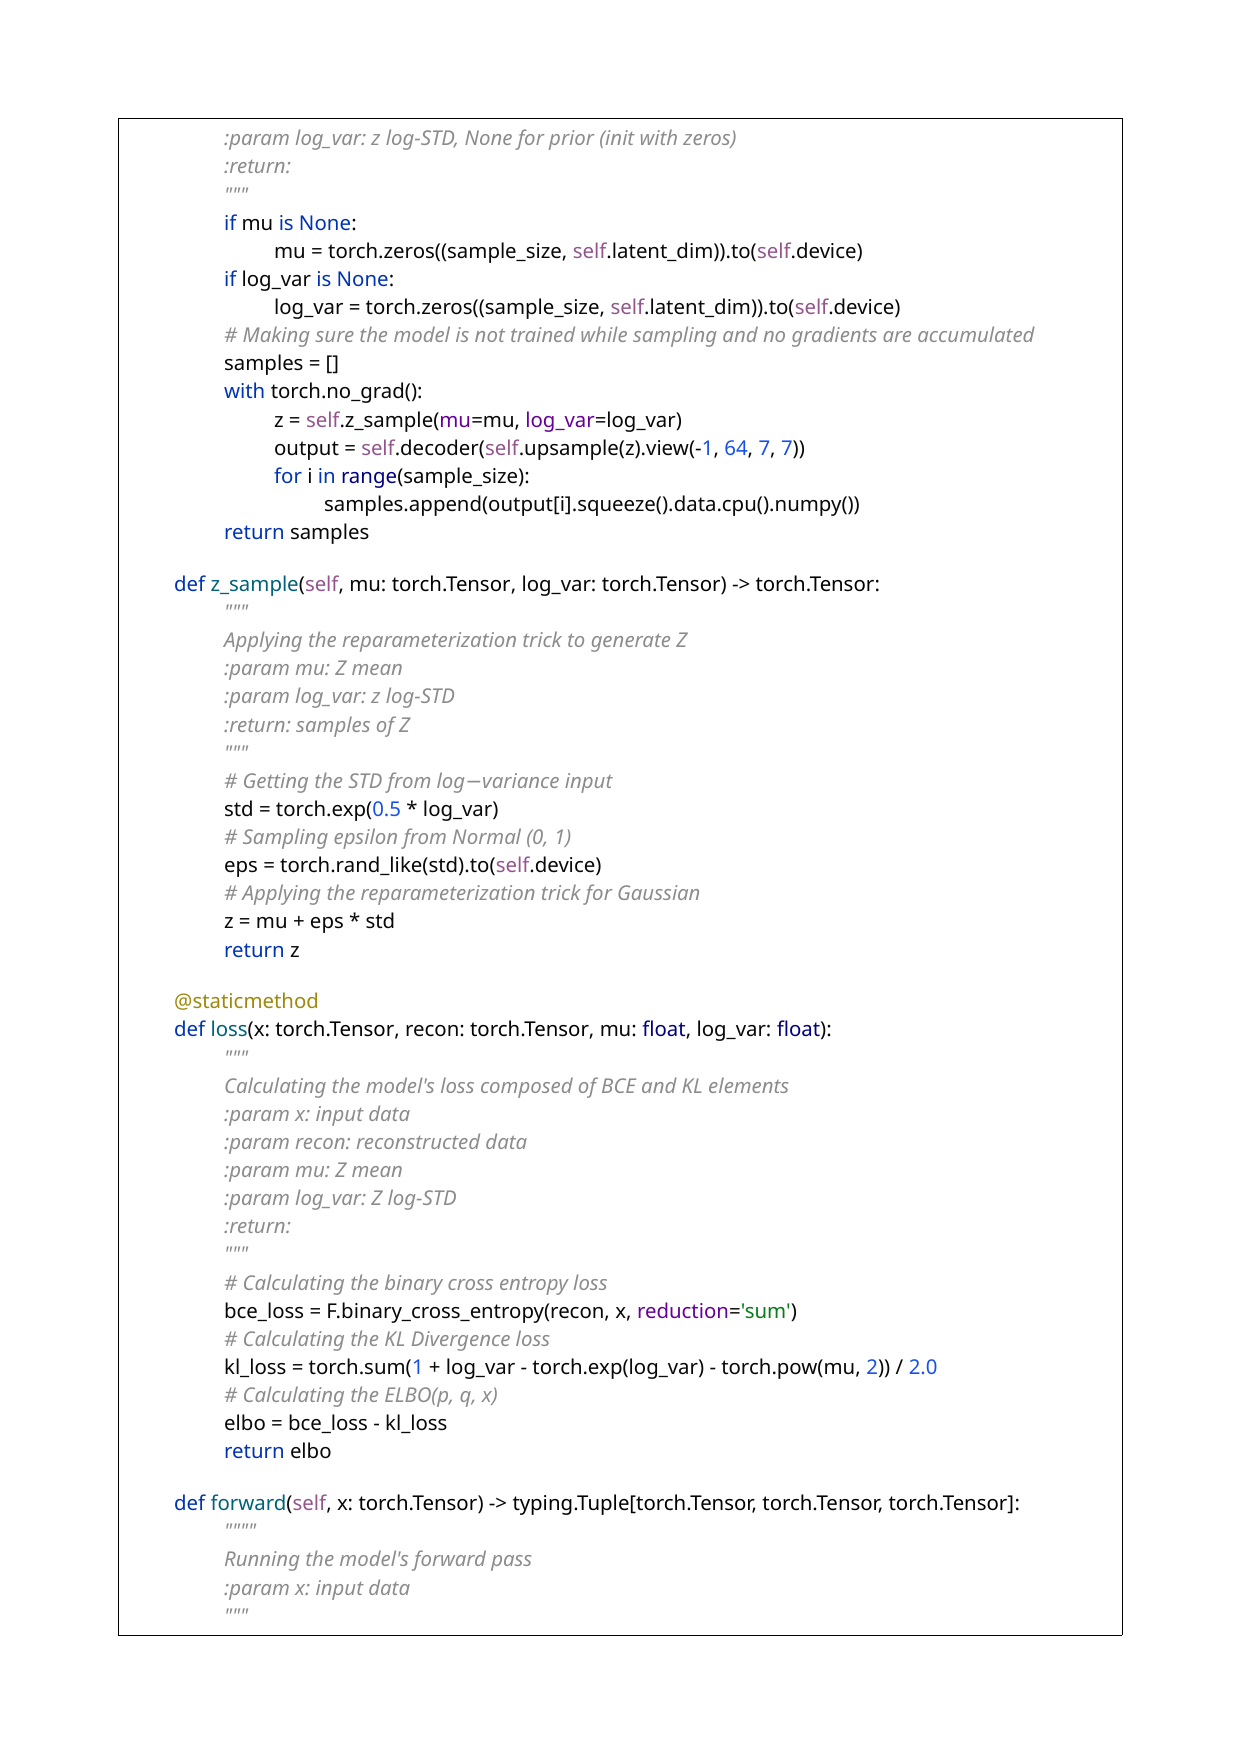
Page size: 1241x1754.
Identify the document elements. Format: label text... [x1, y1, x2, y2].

table_header :param log_var: z log-STD, None for prior (init with zeros) :return: """ if mu is None: mu = torch.zeros((sample_size, self.latent_dim)).to(self.device) if log_var is None: log_var = torch.zeros((sample_size, self.latent_dim)).to(self.device) # Making sure the model is not trained while sampling and no gradients are accumulated samples = [] with torch.no_grad(): z = self.z_sample(mu=mu, log_var=log_var) output = self.decoder(self.upsample(z).view(-1, 64, 7, 7)) for i in range(sample_size): samples.append(output[i].squeeze().data.cpu().numpy()) return samples def z_sample(self, mu: torch.Tensor, log_var: torch.Tensor) -> torch.Tensor: """ Applying the reparameterization trick to generate Z :param mu: Z mean :param log_var: z log-STD :return: samples of Z """ # Getting the STD from log−variance input std = torch.exp(0.5 * log_var) # Sampling epsilon from Normal (0, 1) eps = torch.rand_like(std).to(self.device) # Applying the reparameterization trick for Gaussian z = mu + eps * std return z @staticmethod def loss(x: torch.Tensor, recon: torch.Tensor, mu: float, log_var: float): """ Calculating the model's loss composed of BCE and KL elements :param x: input data :param recon: reconstructed data :param mu: Z mean :param log_var: Z log-STD :return: """ # Calculating the binary cross entropy loss bce_loss = F.binary_cross_entropy(recon, x, reduction='sum') # Calculating the KL Divergence loss kl_loss = torch.sum(1 + log_var - torch.exp(log_var) - torch.pow(mu, 2)) / 2.0 # Calculating the ELBO(p, q, x) elbo = bce_loss - kl_loss return elbo def forward(self, x: torch.Tensor) -> typing.Tuple[torch.Tensor, torch.Tensor, torch.Tensor]: """" Running the model's forward pass :param x: input data """ [119, 119, 1122, 1635]
